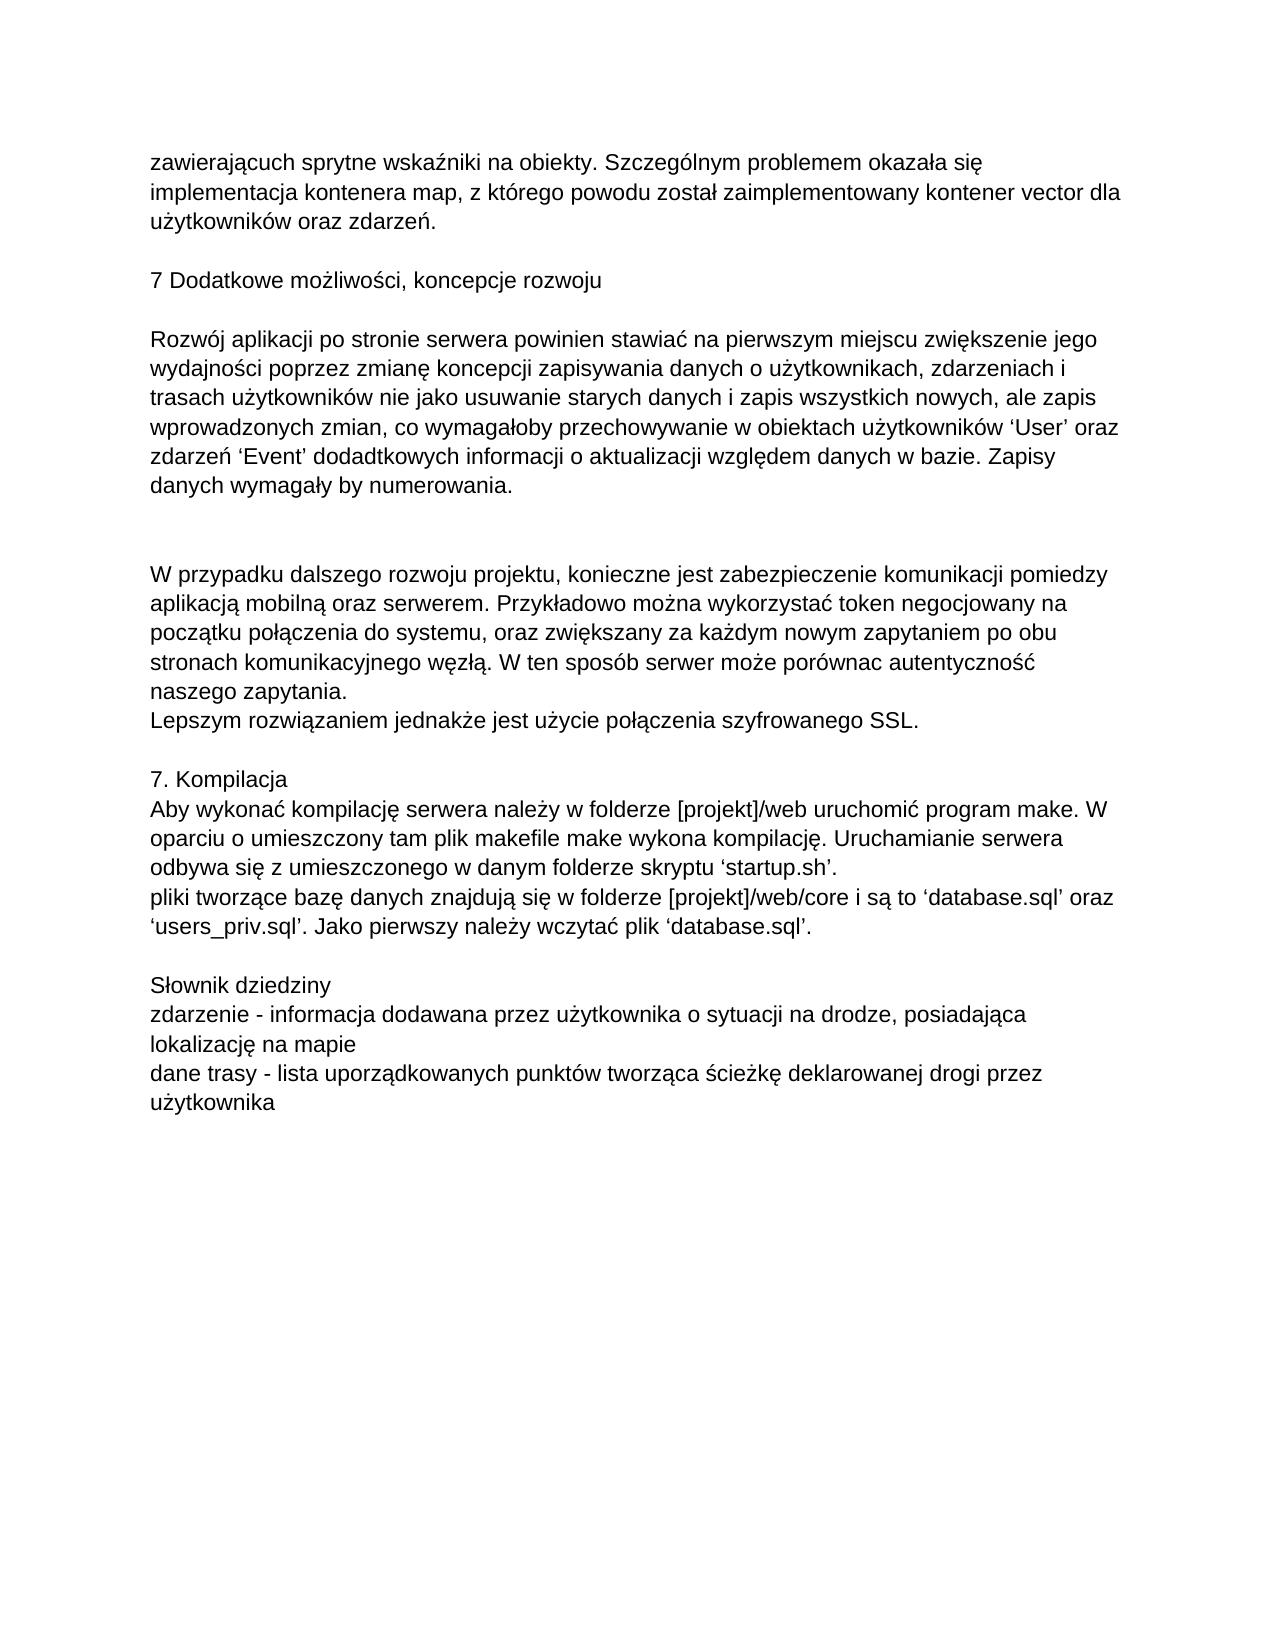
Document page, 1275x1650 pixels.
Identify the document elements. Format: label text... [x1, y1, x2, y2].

text zawierającuch sprytne wskaźniki na obiekty. Szczególnym problemem okazała się implementacja kontenera map, z którego powodu został zaimplementowany kontener vector dla użytkowników oraz zdarzeń. [150, 150, 1125, 234]
text 7. Kompilacja [150, 767, 1125, 792]
text Słownik dziedziny [150, 972, 1125, 998]
text zdarzenie - informacja dodawana przez użytkownika o sytuacji na drodze, posiadająca lokalizację na mapie [150, 1002, 1125, 1057]
text dane trasy - lista uporządkowanych punktów tworząca ścieżkę deklarowanej drogi przez użytkownika [150, 1061, 1125, 1116]
text Aby wykonać kompilację serwera należy w folderze [projekt]/web uruchomić program make. W oparciu o umieszczony tam plik makefile make wykona kompilację. Uruchamianie serwera odbywa się z umieszczonego w danym folderze skryptu ‘startup.sh’. [150, 796, 1125, 881]
text Lepszym rozwiązaniem jednakże jest użycie połączenia szyfrowanego SSL. [150, 708, 1125, 734]
text pliki tworzące bazę danych znajdują się w folderze [projekt]/web/core i są to ‘database.sql’ oraz ‘users_priv.sql’. Jako pierwszy należy wczytać plik ‘database.sql’. [150, 884, 1125, 939]
text W przypadku dalszego rozwoju projektu, konieczne jest zabezpieczenie komunikacji pomiedzy aplikacją mobilną oraz serwerem. Przykładowo można wykorzystać token negocjowany na początku połączenia do systemu, oraz zwiększany za każdym nowym zapytaniem po obu stronach komunikacyjnego węzłą. W ten sposób serwer może porównac autentyczność naszego zapytania. [150, 561, 1125, 704]
text 7 Dodatkowe możliwości, koncepcje rozwoju [150, 267, 1125, 293]
text Rozwój aplikacji po stronie serwera powinien stawiać na pierwszym miejscu zwiększenie jego wydajności poprzez zmianę koncepcji zapisywania danych o użytkownikach, zdarzeniach i trasach użytkowników nie jako usuwanie starych danych i zapis wszystkich nowych, ale zapis wprowadzonych zmian, co wymagałoby przechowywanie w obiektach użytkowników ‘User’ oraz zdarzeń ‘Event’ dodadtkowych informacji o aktualizacji względem danych w bazie. Zapisy danych wymagały by numerowania. [150, 326, 1125, 499]
